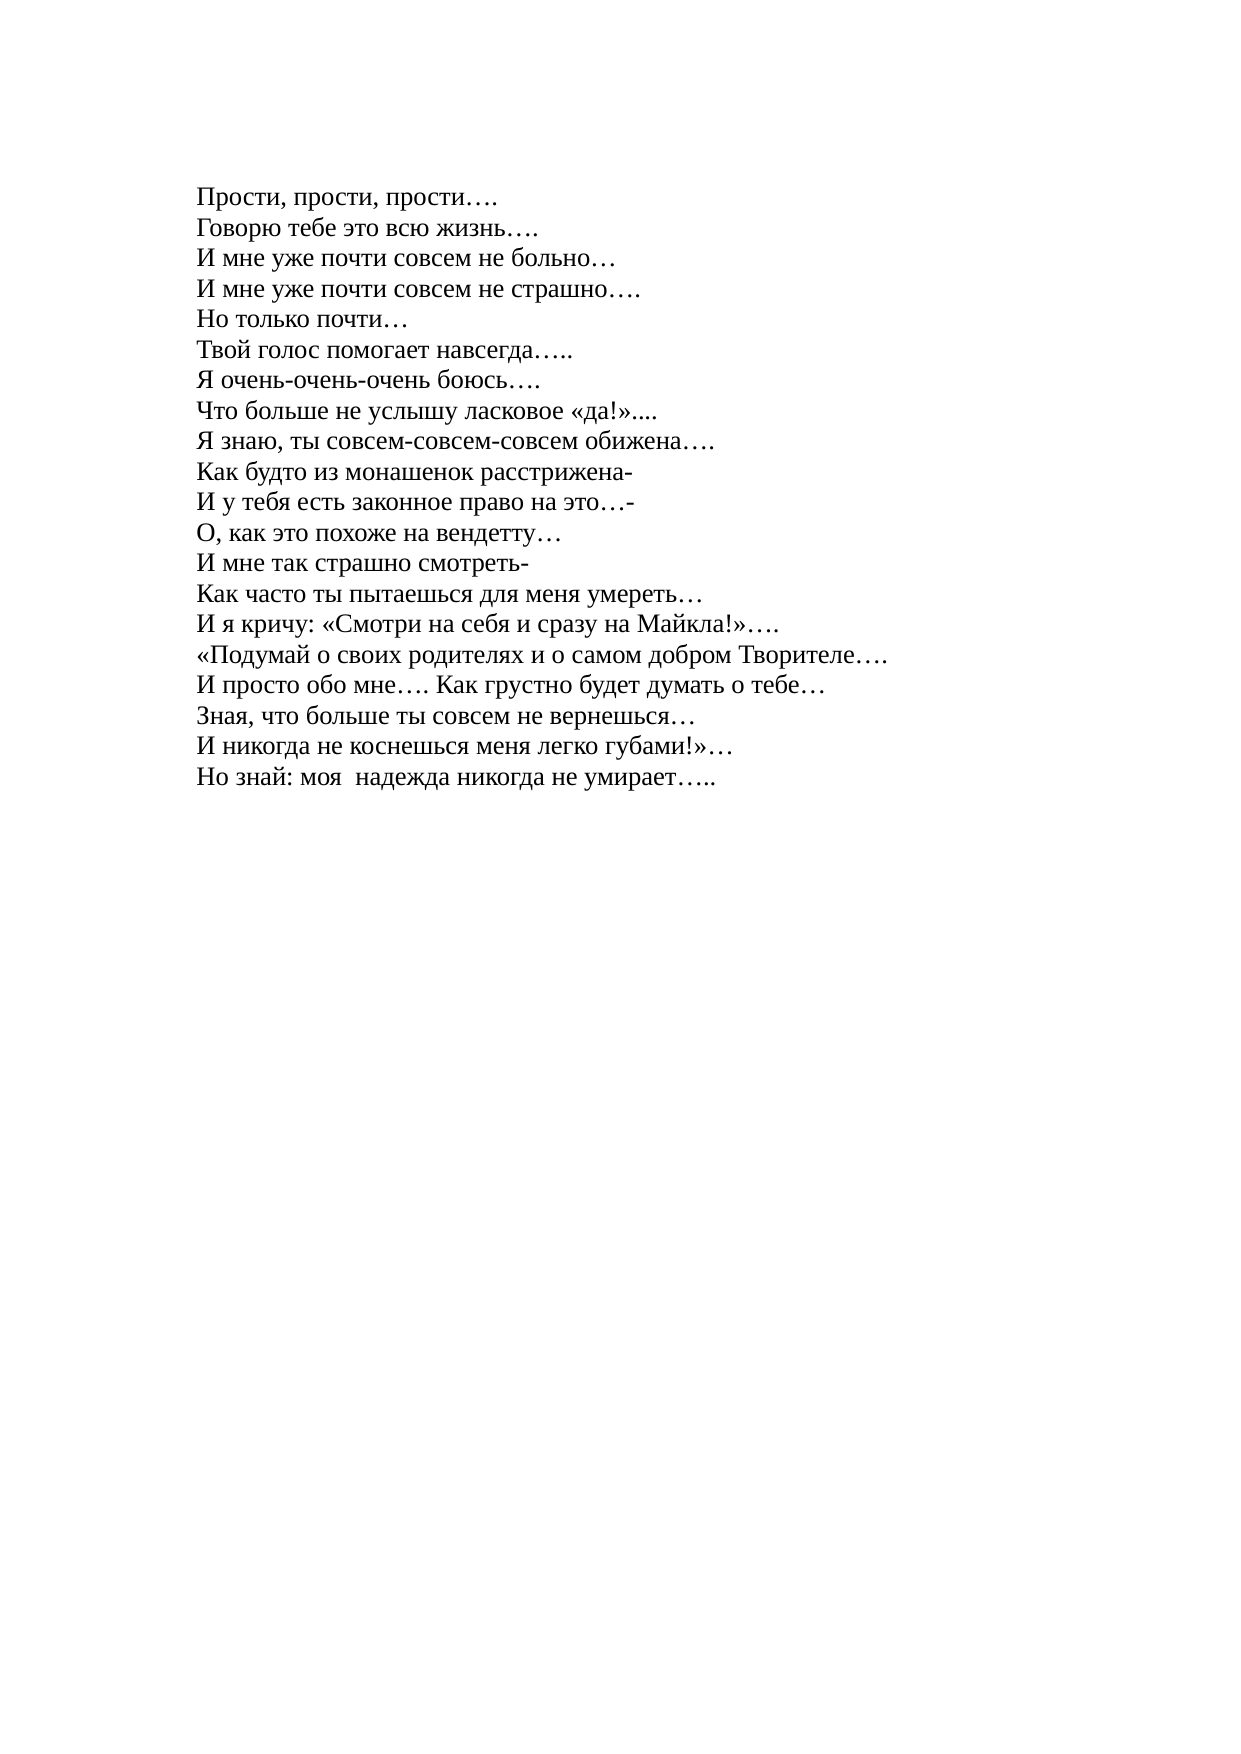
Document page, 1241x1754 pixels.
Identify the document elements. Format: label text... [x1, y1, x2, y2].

text Прости, прости, прости…. Говорю тебе это всю жизнь…. И мне уже почти совсем не больно… И мне уже почти совсем не страшно…. Но только почти… Твой голос помогает навсегда….. Я очень-очень-очень боюсь…. Что больше не услышу ласковое «да!».... Я знаю, ты совсем-совсем-совсем обижена…. Как будто из монашенок расстрижена- И у тебя есть законное право на это…- О, как это похоже на вендетту… И мне так страшно смотреть- Как часто ты пытаешься для меня умереть… И я кричу: «Смотри на себя и сразу на Майкла!»…. «Подумай о своих родителях и о самом добром Творителе…. И просто обо мне…. Как грустно будет думать о тебе… Зная, что больше ты совсем не вернешься… И никогда не коснешься меня легко губами!»… Но знай: моя надежда никогда не умирает….. [196, 181, 1044, 791]
